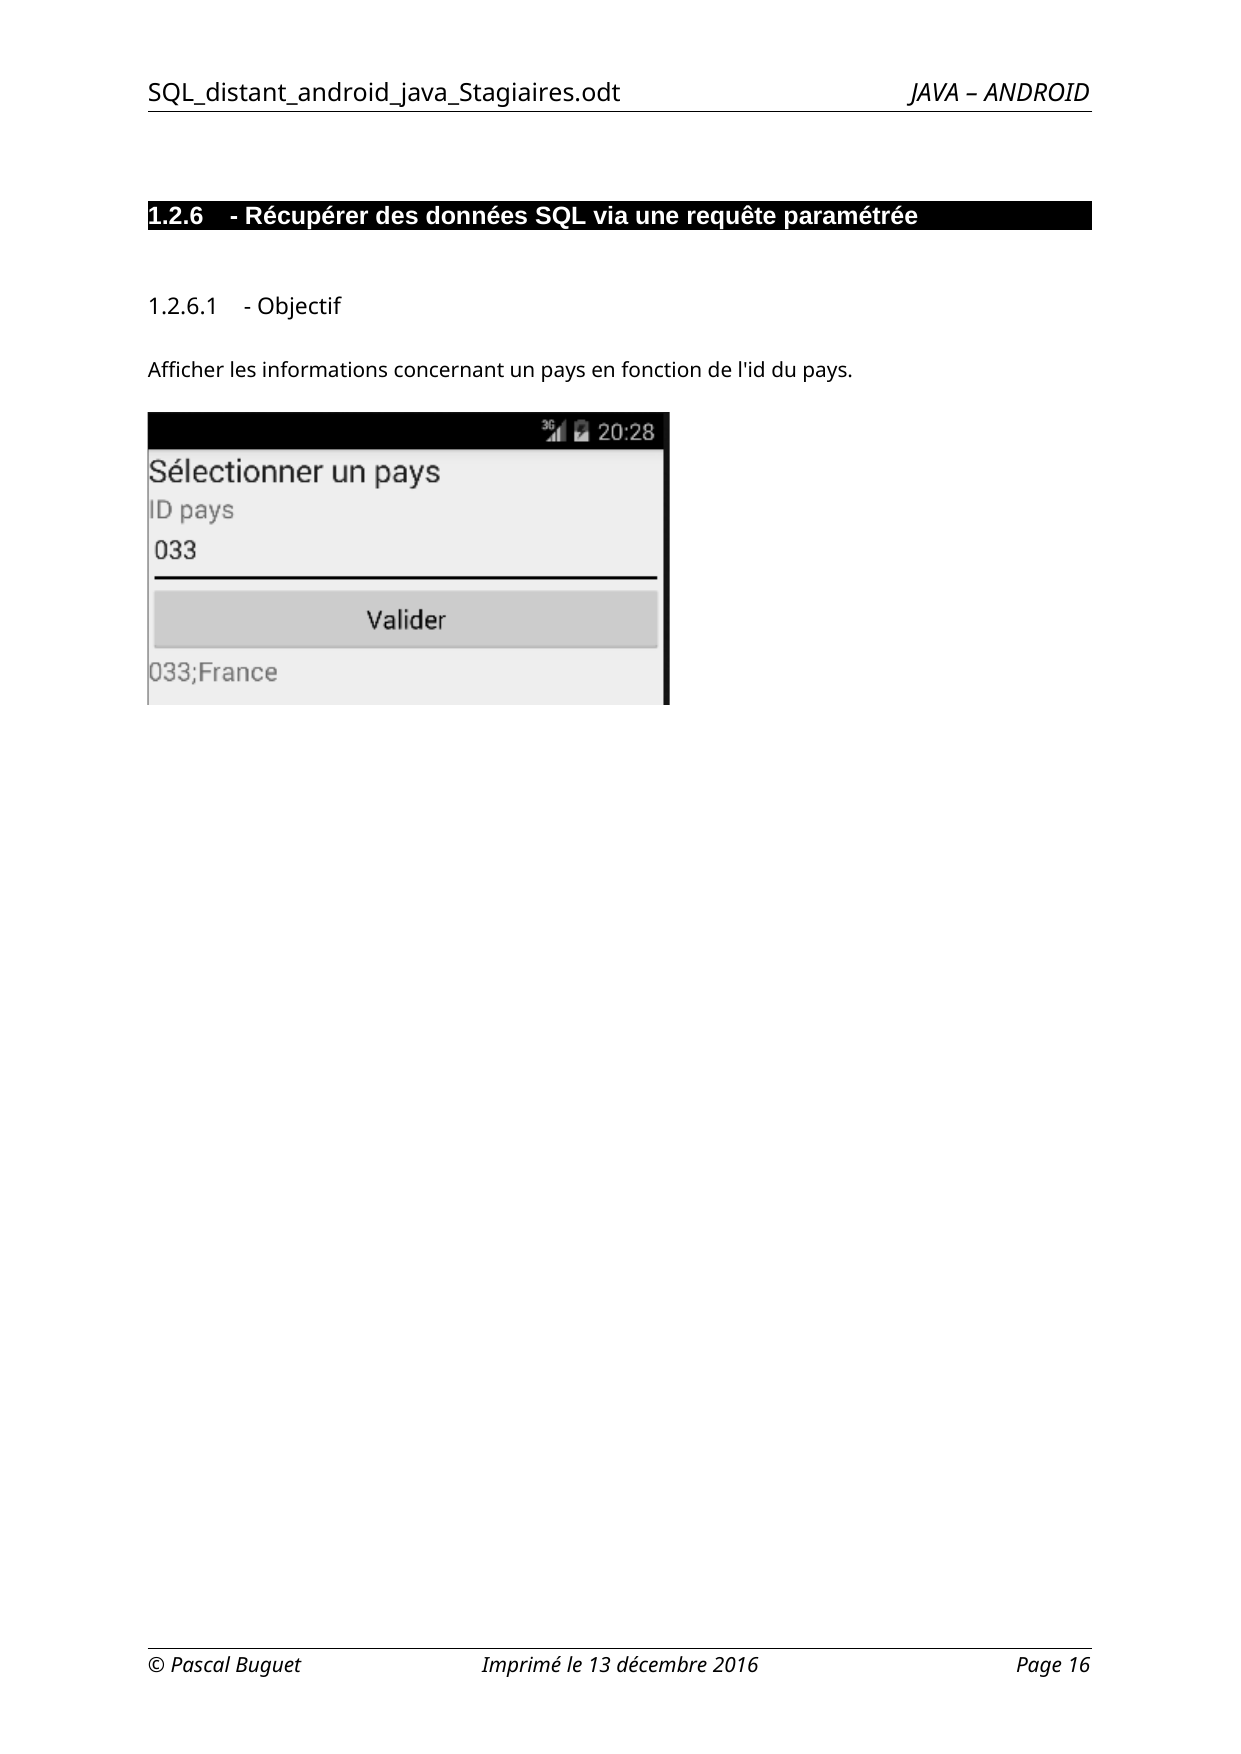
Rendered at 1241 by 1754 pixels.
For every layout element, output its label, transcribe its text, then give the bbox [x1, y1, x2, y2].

subtitle - Récupérer des données SQL via une requête paramétrée [148, 201, 1092, 230]
text Afficher les informations concernant un pays en fonction de l'id du pays. [148, 356, 1092, 384]
subtitle - Objectif [148, 289, 1092, 321]
picture [147, 412, 670, 705]
